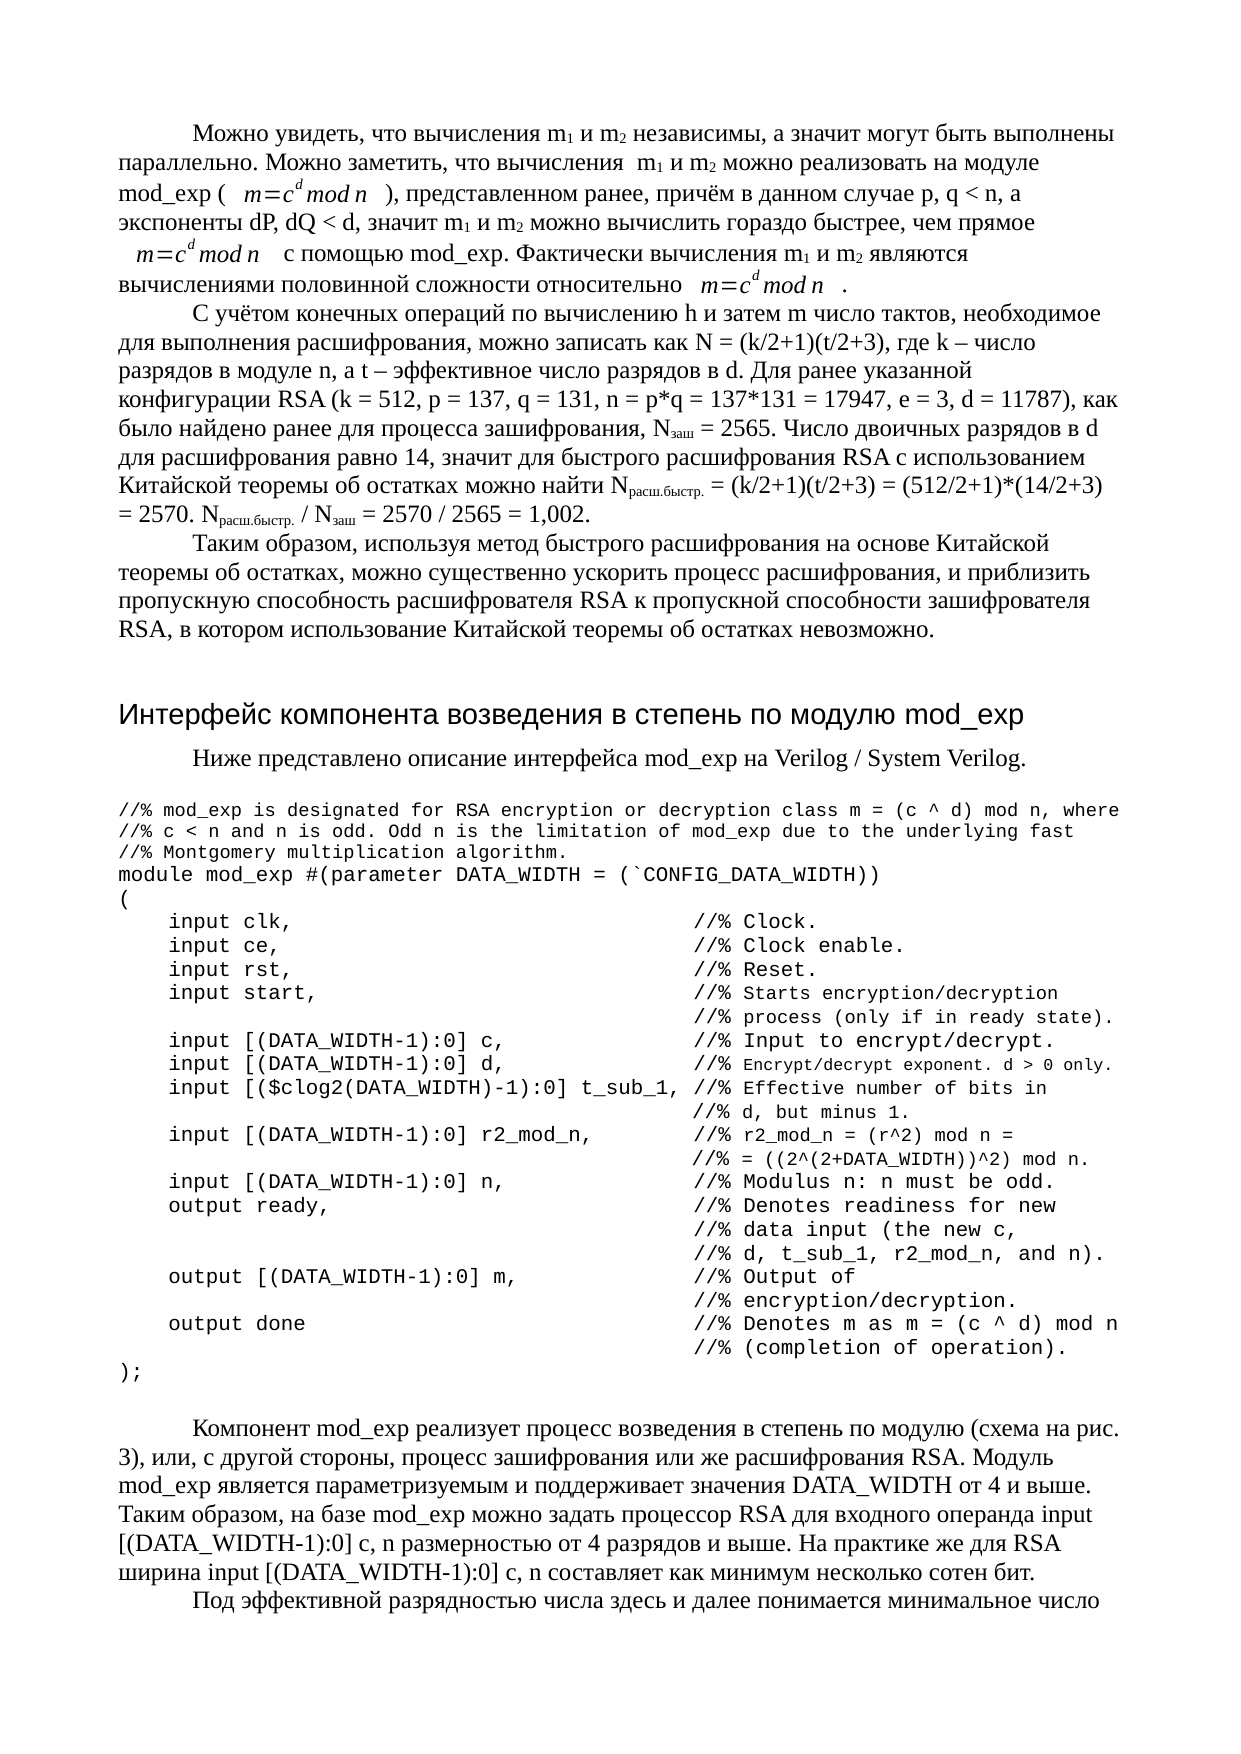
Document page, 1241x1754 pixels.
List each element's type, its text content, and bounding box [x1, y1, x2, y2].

text input [(DATA_WIDTH-1):0] n, //% Modulus n: n must be odd. [118, 1172, 1122, 1195]
text input [(DATA_WIDTH-1):0] d, //% Encrypt/decrypt exponent. d > 0 only. [118, 1053, 1122, 1077]
text Под эффективной разрядностью числа здесь и далее понимается минимальное число [118, 1586, 1122, 1614]
text С учётом конечных операций по вычислению h и затем m число тактов, необходимое для выполнения расшифрования, можно записать как N = (k/2+1)(t/2+3), где k – число разрядов в модуле n, а t – эффективное число разрядов в d. Для ранее указанной конфигурации RSA (k = 512, p = 137, q = 131, n = p*q = 137*131 = 17947, e = 3, d = 11787), как было найдено ранее для процесса зашифрования, Nзаш = 2565. Число двоичных разрядов в d для расшифрования равно 14, значит для быстрого расшифрования RSA с использованием Китайской теоремы об остатках можно найти Nрасш.быстр. = (k/2+1)(t/2+3) = (512/2+1)*(14/2+3) = 2570. Nрасш.быстр. / Nзаш = 2570 / 2565 = 1,002. [118, 298, 1122, 528]
text Можно увидеть, что вычисления m1 и m2 независимы, а значит могут быть выполнены параллельно. Можно заметить, что вычисления m1 и m2 можно реализовать на модуле mod_exp (), представленном ранее, причём в данном случае p, q < n, а экспоненты dP, dQ < d, значит m1 и m2 можно вычислить гораздо быстрее, чем прямое с помощью mod_exp. Фактически вычисления m1 и m2 являются вычислениями половинной сложности относительно. [118, 118, 1122, 298]
text ( [118, 888, 1122, 911]
text //% c < n and n is odd. Odd n is the limitation of mod_exp due to the underlying fast [118, 822, 1122, 843]
text Таким образом, используя метод быстрого расшифрования на основе Китайской теоремы об остатках, можно существенно ускорить процесс расшифрования, и приблизить пропускную способность расшифрователя RSA к пропускной способности зашифрователя RSA, в котором использование Китайской теоремы об остатках невозможно. [118, 528, 1122, 643]
text output ready, //% Denotes readiness for new [118, 1195, 1122, 1219]
text input [(DATA_WIDTH-1):0] r2_mod_n, //% r2_mod_n = (r^2) mod n = [118, 1124, 1122, 1148]
text input rst, //% Reset. [118, 959, 1122, 982]
text //% encryption/decryption. [118, 1290, 1122, 1313]
text input clk, //% Clock. [118, 911, 1122, 935]
subtitle Интерфейс компонента возведения в степень по модулю mod_exp [118, 697, 1122, 730]
text //% data input (the new c, [118, 1219, 1122, 1242]
text input [($clog2(DATA_WIDTH)-1):0] t_sub_1, //% Effective number of bits in [118, 1077, 1122, 1101]
text output [(DATA_WIDTH-1):0] m, //% Output of [118, 1266, 1122, 1290]
text //% = ((2^(2+DATA_WIDTH))^2) mod n. [118, 1148, 1122, 1172]
text Компонент mod_exp реализует процесс возведения в степень по модулю (схема на рис. 3), или, с другой стороны, процесс зашифрования или же расшифрования RSA. Модуль mod_exp является параметризуемым и поддерживает значения DATA_WIDTH от 4 и выше. Таким образом, на базе mod_exp можно задать процессор RSA для входного операнда input [(DATA_WIDTH-1):0] c, n размерностью от 4 разрядов и выше. На практике же для RSA ширина input [(DATA_WIDTH-1):0] c, n составляет как минимум несколько сотен бит. [118, 1413, 1122, 1586]
text //% Montgomery multiplication algorithm. [118, 843, 1122, 864]
text output done //% Denotes m as m = (c ^ d) mod n [118, 1313, 1122, 1337]
text //% process (only if in ready state). [118, 1006, 1122, 1030]
text //% d, t_sub_1, r2_mod_n, and n). [118, 1242, 1122, 1266]
text module mod_exp #(parameter DATA_WIDTH = (`CONFIG_DATA_WIDTH)) [118, 864, 1122, 888]
text //% d, but minus 1. [118, 1101, 1122, 1124]
text input start, //% Starts encryption/decryption [118, 982, 1122, 1006]
text input ce, //% Clock enable. [118, 935, 1122, 959]
text Ниже представлено описание интерфейса mod_exp на Verilog / System Verilog. [118, 743, 1122, 772]
text ); [118, 1361, 1122, 1384]
text //% (completion of operation). [118, 1337, 1122, 1361]
text //% mod_exp is designated for RSA encryption or decryption class m = (c ^ d) mod n, where [118, 800, 1122, 822]
text input [(DATA_WIDTH-1):0] c, //% Input to encrypt/decrypt. [118, 1030, 1122, 1053]
